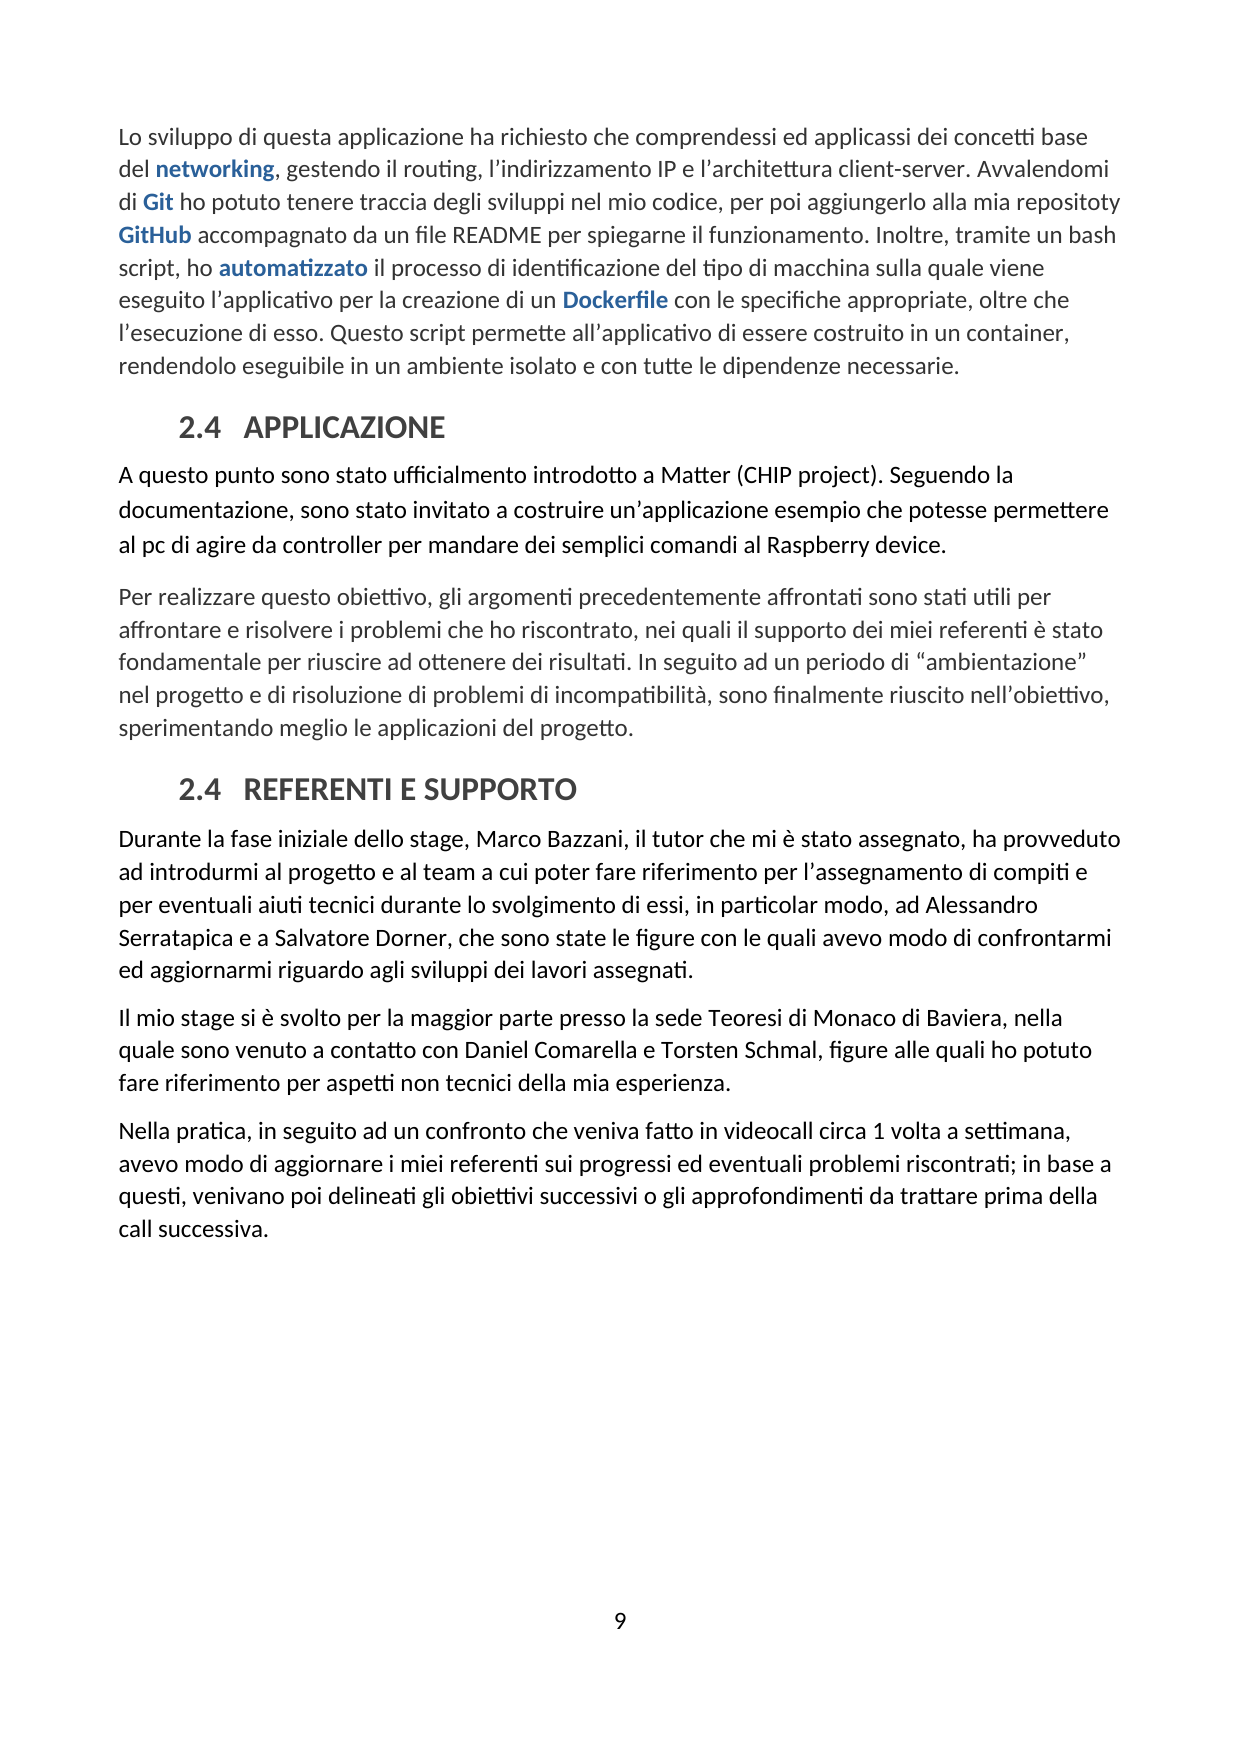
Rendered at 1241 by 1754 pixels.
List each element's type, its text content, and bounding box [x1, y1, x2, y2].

text Durante la fase iniziale dello stage, Marco Bazzani, il tutor che mi è stato assegnato, ha provveduto ad introdurmi al progetto e al team a cui poter fare riferimento per l’assegnamento di compiti e per eventuali aiuti tecnici durante lo svolgimento di essi, in particolar modo, ad Alessandro Serratapica e a Salvatore Dorner, che sono state le figure con le quali avevo modo di confrontarmi ed aggiornarmi riguardo agli sviluppi dei lavori assegnati. [118, 821, 1122, 985]
text Il mio stage si è svolto per la maggior parte presso la sede Teoresi di Monaco di Baviera, nella quale sono venuto a contatto con Daniel Comarella e Torsten Schmal, figure alle quali ho potuto fare riferimento per aspetti non tecnici della mia esperienza. [118, 999, 1122, 1098]
subtitle 2.4 APPLICAZIONE [118, 406, 1122, 447]
text Nella pratica, in seguito ad un confronto che veniva fatto in videocall circa 1 volta a settimana, avevo modo di aggiornare i miei referenti sui progressi ed eventuali problemi riscontrati; in base a questi, venivano poi delineati gli obiettivi successivi o gli approfondimenti da trattare prima della call successiva. [118, 1113, 1122, 1244]
text A questo punto sono stato ufficialmento introdotto a Matter (CHIP project). Seguendo la documentazione, sono stato invitato a costruire un’applicazione esempio che potesse permettere al pc di agire da controller per mandare dei semplici comandi al Raspberry device. [118, 459, 1122, 559]
text Per realizzare questo obiettivo, gli argomenti precedentemente affrontati sono stati utili per affrontare e risolvere i problemi che ho riscontrato, nei quali il supporto dei miei referenti è stato fondamentale per riuscire ad ottenere dei risultati. In seguito ad un periodo di “ambientazione” nel progetto e di risoluzione di problemi di incompatibilità, sono finalmente riuscito nell’obiettivo, sperimentando meglio le applicazioni del progetto. [118, 579, 1122, 743]
text Lo sviluppo di questa applicazione ha richiesto che comprendessi ed applicassi dei concetti base del networking, gestendo il routing, l’indirizzamento IP e l’architettura client-server. Avvalendomi di Git ho potuto tenere traccia degli sviluppi nel mio codice, per poi aggiungerlo alla mia repositoty GitHub accompagnato da un file README per spiegarne il funzionamento. Inoltre, tramite un bash script, ho automatizzato il processo di identificazione del tipo di macchina sulla quale viene eseguito l’applicativo per la creazione di un Dockerfile con le specifiche appropriate, oltre che l’esecuzione di esso. Questo script permette all’applicativo di essere costruito in un container, rendendolo eseguibile in un ambiente isolato e con tutte le dipendenze necessarie. [118, 118, 1122, 381]
subtitle 2.4 REFERENTI E SUPPORTO [118, 768, 1122, 808]
